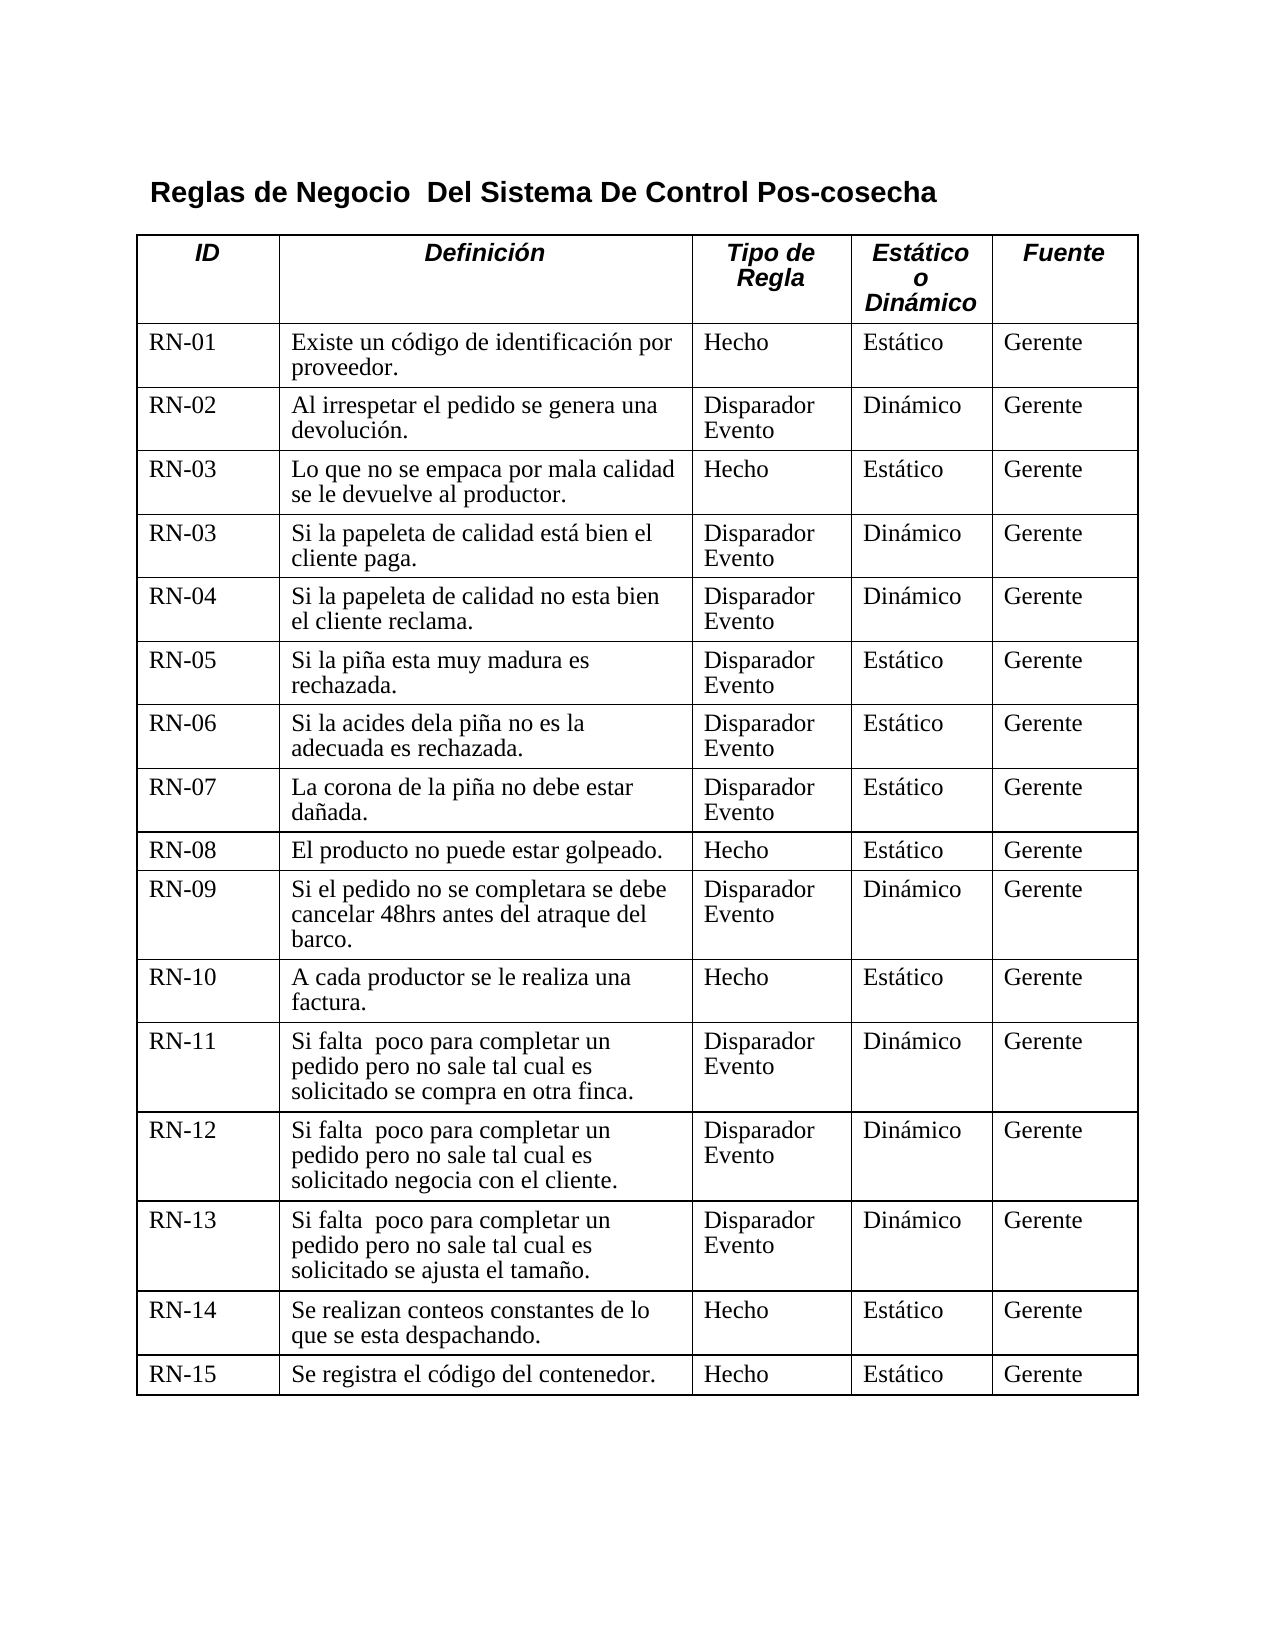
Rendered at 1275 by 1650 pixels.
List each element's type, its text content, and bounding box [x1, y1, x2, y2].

table_cell RN-03 [138, 451, 279, 514]
table_cell RN-09 [138, 871, 279, 958]
table_header Tipo de Regla [693, 236, 851, 323]
table_cell Estático [852, 1356, 992, 1394]
table_cell Si la papeleta de calidad no esta bien el cliente reclama. [280, 578, 692, 641]
table_cell Si falta poco para completar un pedido pero no sale tal cual es solicitado negocia con el cliente. [280, 1113, 692, 1200]
table_cell Hecho [693, 833, 851, 870]
table_cell Si la acides dela piña no es la adecuada es rechazada. [280, 705, 692, 768]
table_cell RN-12 [138, 1113, 279, 1200]
table_cell Dinámico [852, 388, 992, 450]
table_header Estático o Dinámico [852, 236, 992, 323]
table_cell Disparador Evento [693, 769, 851, 831]
table_cell Si la piña esta muy madura es rechazada. [280, 642, 692, 704]
table_cell Dinámico [852, 515, 992, 577]
table_cell Dinámico [852, 578, 992, 641]
table_cell RN-11 [138, 1023, 279, 1111]
table_cell Estático [852, 324, 992, 387]
table_cell Gerente [993, 1292, 1137, 1354]
table_cell Estático [852, 642, 992, 704]
table_cell RN-10 [138, 960, 279, 1022]
table_cell Gerente [993, 705, 1137, 768]
table_header Definición [280, 236, 692, 323]
table_cell Gerente [993, 578, 1137, 641]
table_cell Disparador Evento [693, 515, 851, 577]
table_cell Gerente [993, 1113, 1137, 1200]
table_cell RN-01 [138, 324, 279, 387]
table_cell Si falta poco para completar un pedido pero no sale tal cual es solicitado se compra en otra finca. [280, 1023, 692, 1111]
table_cell Estático [852, 833, 992, 870]
table_cell Disparador Evento [693, 705, 851, 768]
table_cell RN-14 [138, 1292, 279, 1354]
table_cell Dinámico [852, 1113, 992, 1200]
table_cell Se realizan conteos constantes de lo que se esta despachando. [280, 1292, 692, 1354]
table_cell Disparador Evento [693, 1202, 851, 1290]
table_cell Dinámico [852, 871, 992, 958]
table_cell RN-03 [138, 515, 279, 577]
table_cell Si la papeleta de calidad está bien el cliente paga. [280, 515, 692, 577]
table_cell Existe un código de identificación por proveedor. [280, 324, 692, 387]
table_cell Gerente [993, 871, 1137, 958]
table_cell A cada productor se le realiza una factura. [280, 960, 692, 1022]
table_cell Gerente [993, 515, 1137, 577]
table_cell Disparador Evento [693, 1023, 851, 1111]
table_cell RN-04 [138, 578, 279, 641]
table_cell RN-13 [138, 1202, 279, 1290]
table_cell Al irrespetar el pedido se genera una devolución. [280, 388, 692, 450]
table_cell Estático [852, 1292, 992, 1354]
table_cell RN-07 [138, 769, 279, 831]
table_cell Disparador Evento [693, 578, 851, 641]
table_cell Gerente [993, 1023, 1137, 1111]
table_cell Hecho [693, 324, 851, 387]
table_cell Disparador Evento [693, 388, 851, 450]
table_cell La corona de la piña no debe estar dañada. [280, 769, 692, 831]
subtitle Reglas de Negocio Del Sistema De Control Pos-cosecha [150, 175, 1125, 208]
table_cell Se registra el código del contenedor. [280, 1356, 692, 1394]
table_cell Gerente [993, 960, 1137, 1022]
table_cell Estático [852, 769, 992, 831]
table_cell Disparador Evento [693, 642, 851, 704]
table_cell Disparador Evento [693, 1113, 851, 1200]
table_cell Estático [852, 705, 992, 768]
table_header Fuente [993, 236, 1137, 323]
table_cell Gerente [993, 642, 1137, 704]
table_cell Lo que no se empaca por mala calidad se le devuelve al productor. [280, 451, 692, 514]
table_cell Hecho [693, 1356, 851, 1394]
table_cell Gerente [993, 451, 1137, 514]
table_cell RN-06 [138, 705, 279, 768]
table_cell RN-15 [138, 1356, 279, 1394]
table_cell Gerente [993, 1356, 1137, 1394]
table_cell RN-05 [138, 642, 279, 704]
table_cell Dinámico [852, 1023, 992, 1111]
table_cell Estático [852, 451, 992, 514]
table_cell RN-08 [138, 833, 279, 870]
table_cell Hecho [693, 1292, 851, 1354]
table_cell Gerente [993, 388, 1137, 450]
table_cell Hecho [693, 960, 851, 1022]
table_cell Gerente [993, 769, 1137, 831]
table_cell El producto no puede estar golpeado. [280, 833, 692, 870]
table_cell Hecho [693, 451, 851, 514]
table_cell Si falta poco para completar un pedido pero no sale tal cual es solicitado se ajusta el tamaño. [280, 1202, 692, 1290]
table_cell RN-02 [138, 388, 279, 450]
table_cell Gerente [993, 324, 1137, 387]
table_cell Dinámico [852, 1202, 992, 1290]
table_cell Disparador Evento [693, 871, 851, 958]
table_header ID [138, 236, 279, 323]
table_cell Si el pedido no se completara se debe cancelar 48hrs antes del atraque del barco. [280, 871, 692, 958]
table_cell Estático [852, 960, 992, 1022]
table_cell Gerente [993, 833, 1137, 870]
table_cell Gerente [993, 1202, 1137, 1290]
